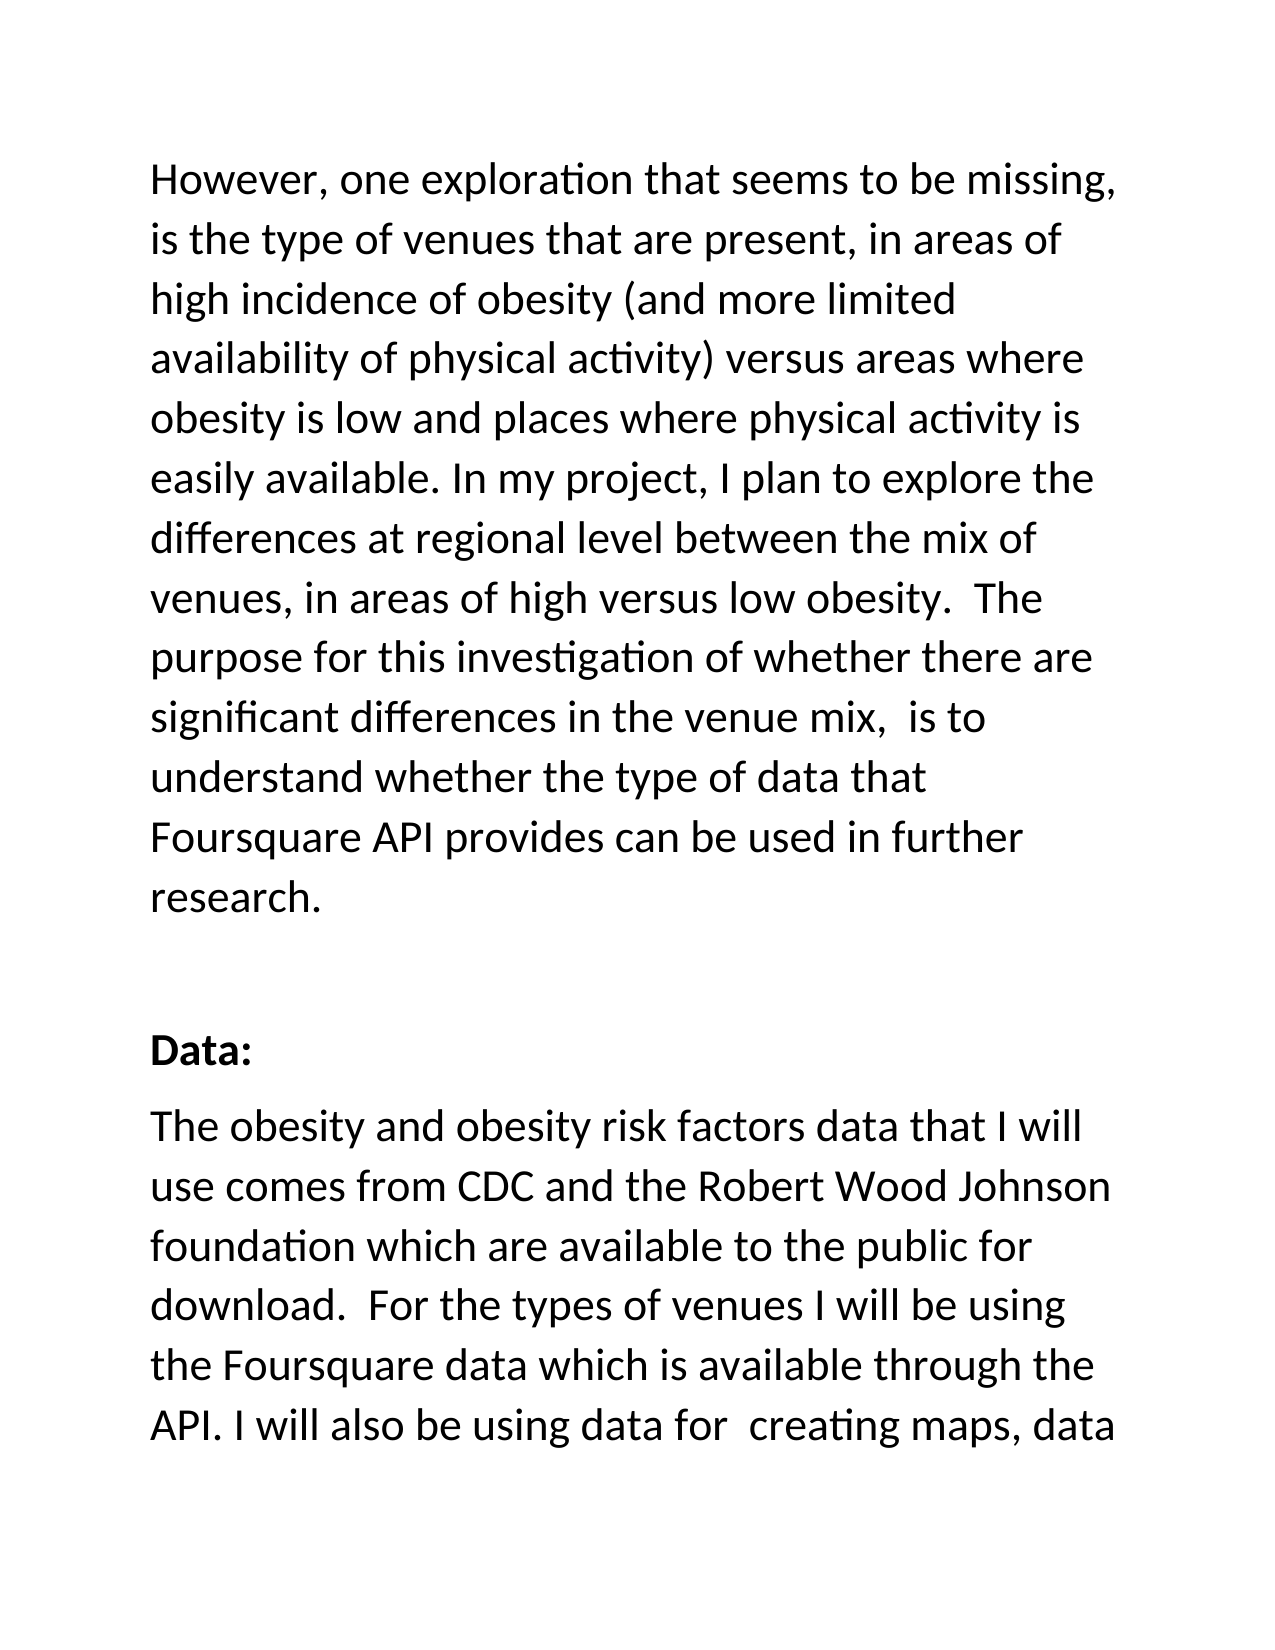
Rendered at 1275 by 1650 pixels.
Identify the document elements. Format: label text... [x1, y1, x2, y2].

text However, one exploration that seems to be missing, is the type of venues that are present, in areas of high incidence of obesity (and more limited availability of physical activity) versus areas where obesity is low and places where physical activity is easily available. In my project, I plan to explore the differences at regional level between the mix of venues, in areas of high versus low obesity. The purpose for this investigation of whether there are significant differences in the venue mix, is to understand whether the type of data that Foursquare API provides can be used in further research. [150, 150, 1125, 923]
text Data: [150, 1020, 1125, 1076]
text The obesity and obesity risk factors data that I will use comes from CDC and the Robert Wood Johnson foundation which are available to the public for download. For the types of venues I will be using the Foursquare data which is available through the API. I will also be using data for creating maps, data [150, 1097, 1125, 1452]
